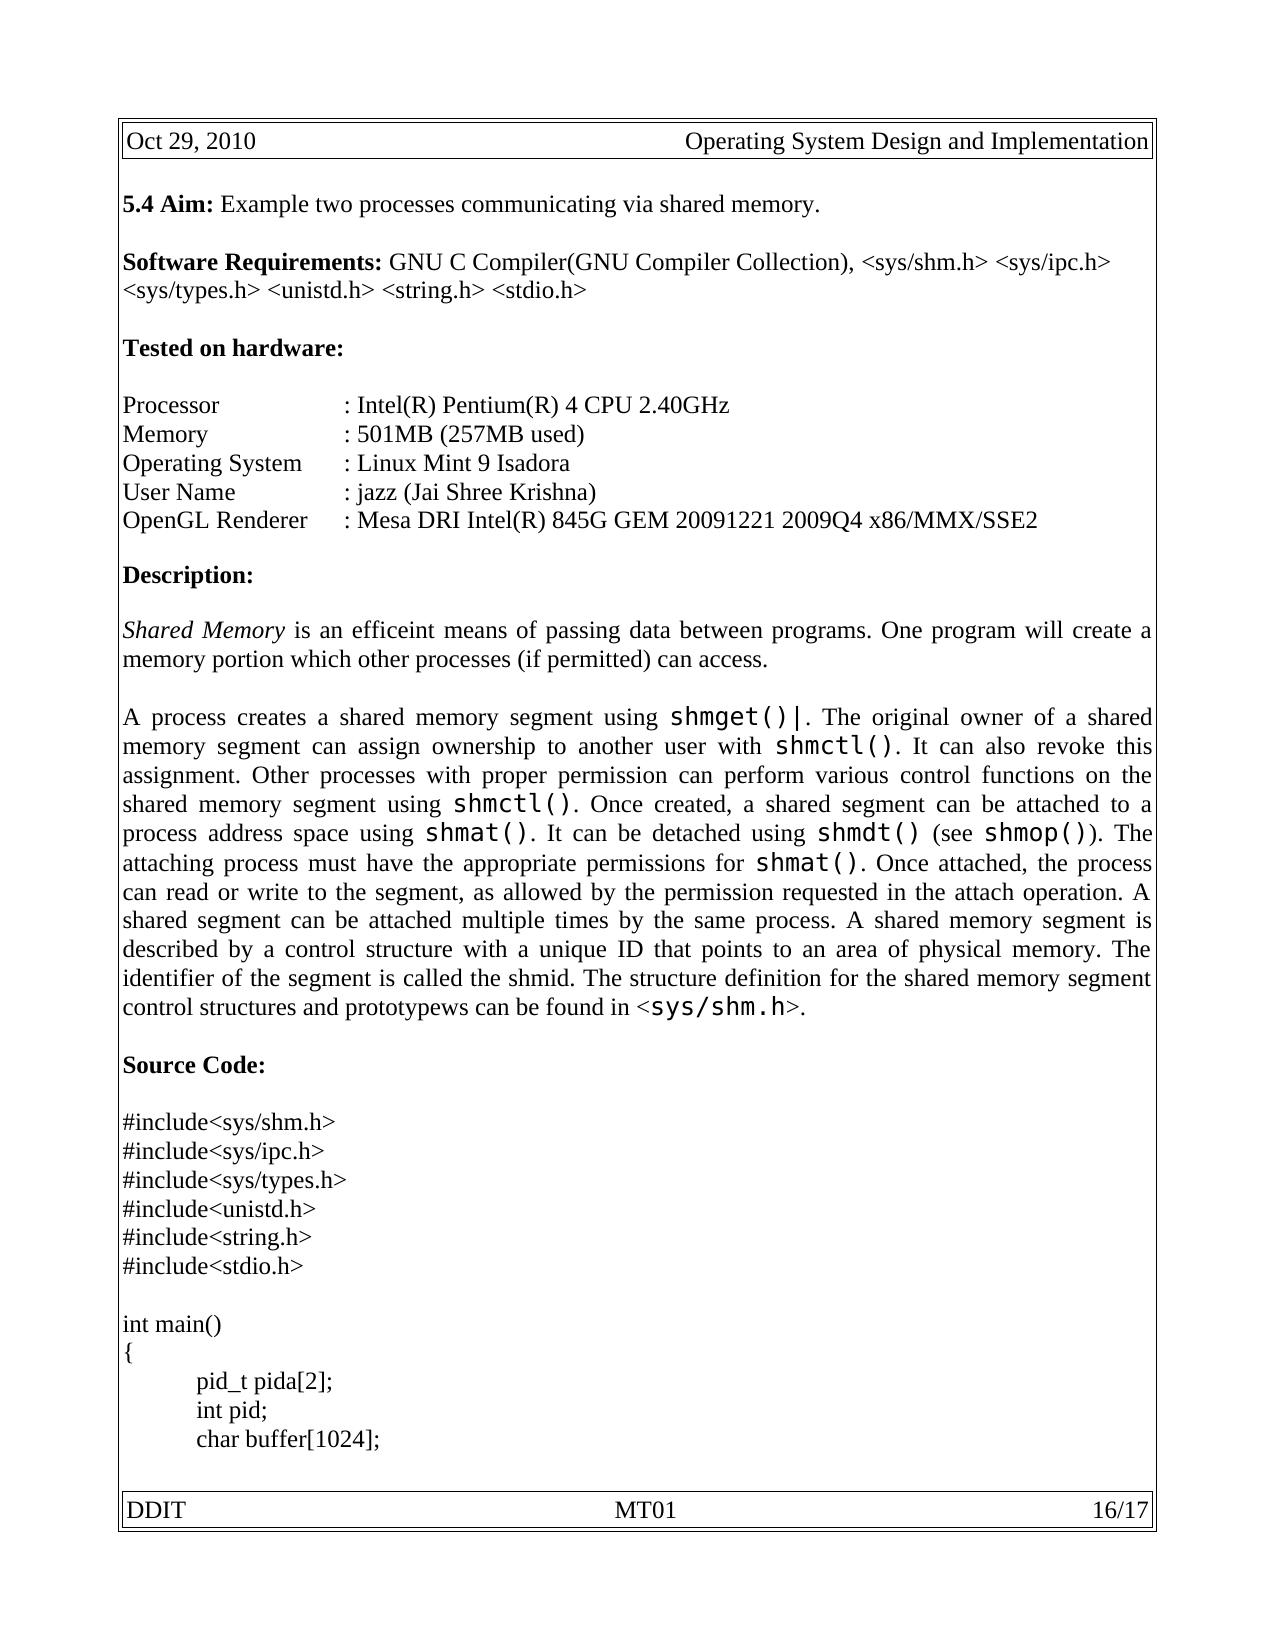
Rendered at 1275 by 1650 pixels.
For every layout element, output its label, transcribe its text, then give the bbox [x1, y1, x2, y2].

text #include<sys/shm.h> [122, 1107, 1153, 1136]
text int main() [122, 1309, 1153, 1337]
text pid_t pida[2]; [122, 1366, 1153, 1395]
text User Name : jazz (Jai Shree Krishna) [122, 477, 1153, 505]
text int pid; [122, 1395, 1153, 1424]
text #include<unistd.h> [122, 1194, 1153, 1222]
text Software Requirements: GNU C Compiler(GNU Compiler Collection), <sys/shm.h> <sys/ipc.h> <sys/types.h> <unistd.h> <string.h> <stdio.h> [122, 247, 1153, 304]
text #include<sys/types.h> [122, 1165, 1153, 1194]
text Memory : 501MB (257MB used) [122, 419, 1153, 448]
text #include<sys/ipc.h> [122, 1136, 1153, 1165]
text char buffer[1024]; [122, 1424, 1153, 1452]
text Source Code: [122, 1050, 1153, 1079]
text Operating System : Linux Mint 9 Isadora [122, 448, 1153, 477]
text A process creates a shared memory segment using shmget()|. The original owner of a shared memory segment can assign ownership to another user with shmctl(). It can also revoke this assignment. Other processes with proper permission can perform various control functions on the shared memory segment using shmctl(). Once created, a shared segment can be attached to a process address space using shmat(). It can be detached using shmdt() (see shmop()). The attaching process must have the appropriate permissions for shmat(). Once attached, the process can read or write to the segment, as allowed by the permission requested in the attach operation. A shared segment can be attached multiple times by the same process. A shared memory segment is described by a control structure with a unique ID that points to an area of physical memory. The identifier of the segment is called the shmid. The structure definition for the shared memory segment control structures and prototypews can be found in <sys/shm.h>. [122, 702, 1153, 1021]
text Shared Memory is an efficeint means of passing data between programs. One program will create a memory portion which other processes (if permitted) can access. [122, 616, 1153, 673]
text OpenGL Renderer : Mesa DRI Intel(R) 845G GEM 20091221 2009Q4 x86/MMX/SSE2 [122, 505, 1153, 534]
text Tested on hardware: [122, 333, 1153, 362]
text Description: [122, 560, 1153, 589]
text #include<string.h> [122, 1222, 1153, 1251]
text #include<stdio.h> [122, 1251, 1153, 1280]
text { [122, 1337, 1153, 1366]
text Processor : Intel(R) Pentium(R) 4 CPU 2.40GHz [122, 390, 1153, 419]
text 5.4 Aim: Example two processes communicating via shared memory. [122, 189, 1153, 218]
